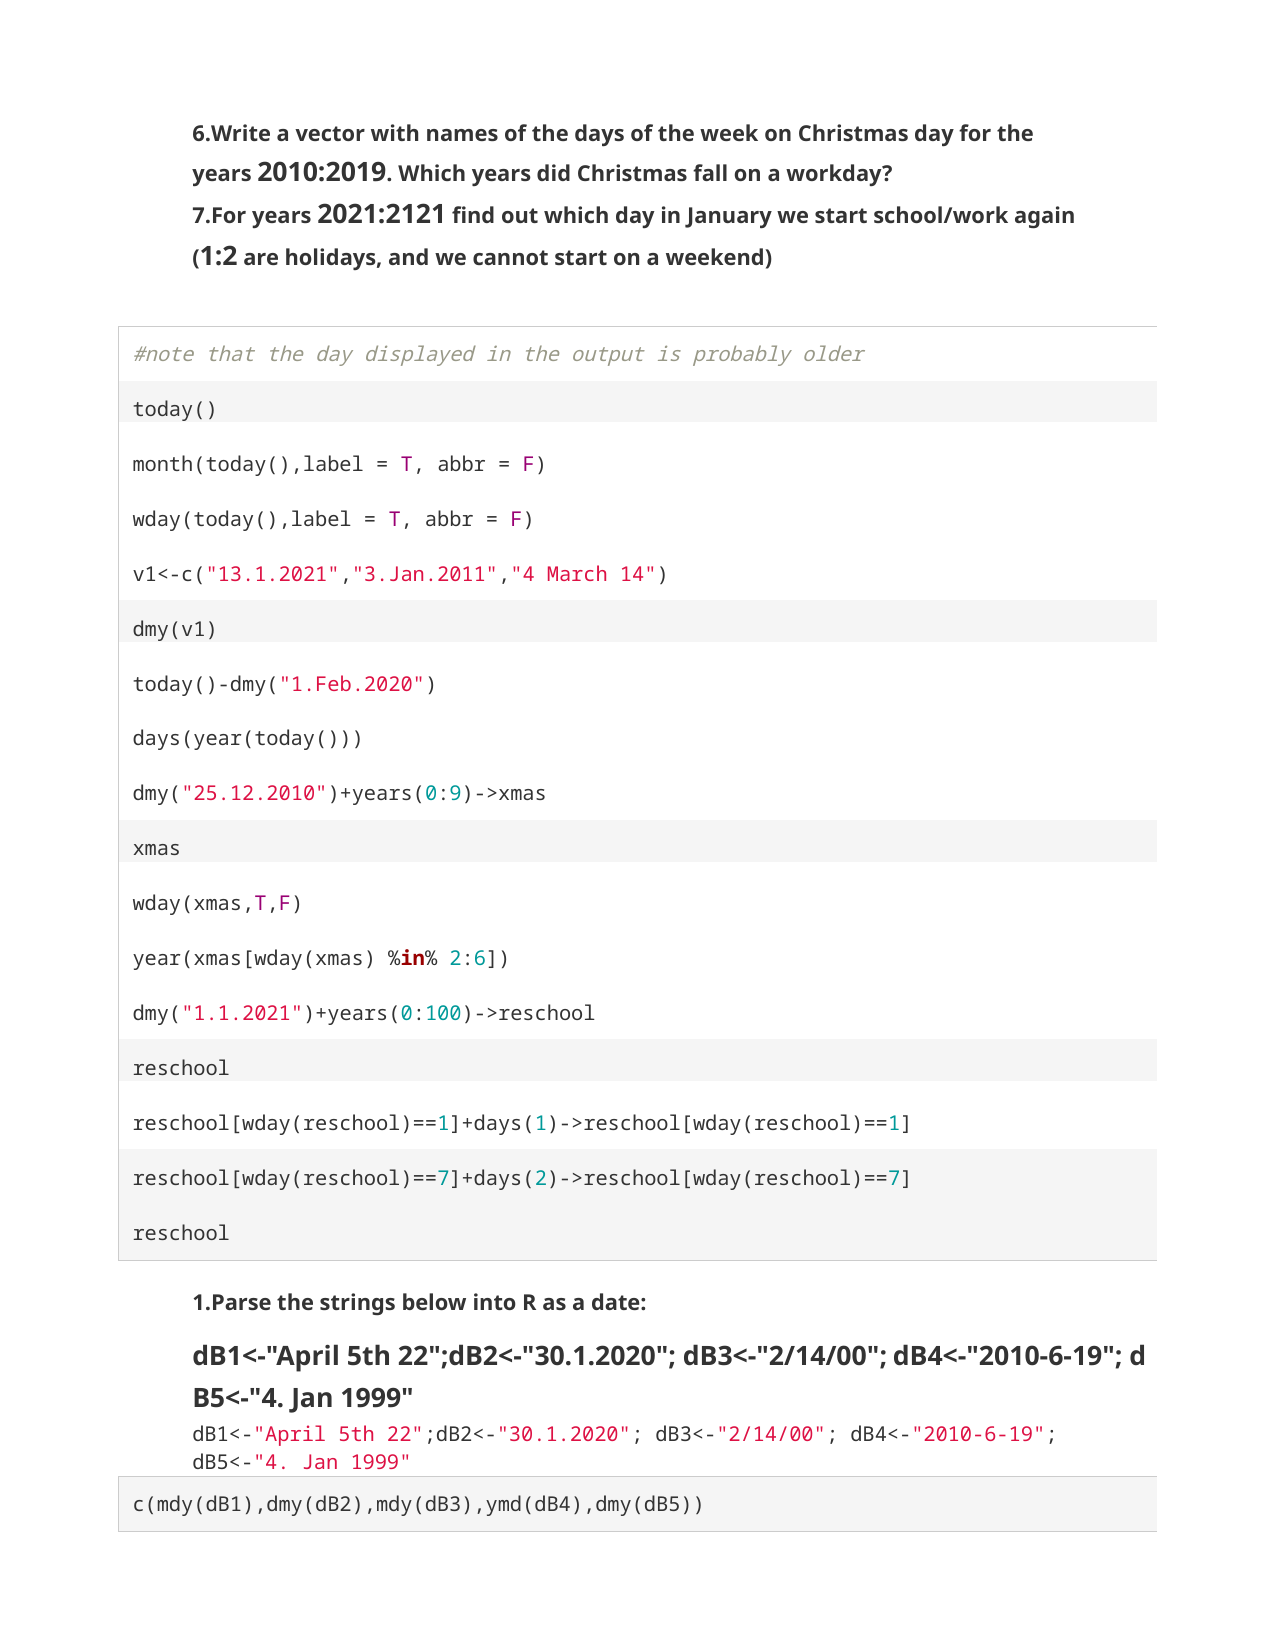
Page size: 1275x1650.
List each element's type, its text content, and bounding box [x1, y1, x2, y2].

text c(mdy(dB1),dmy(dB2),mdy(dB3),ymd(dB4),dmy(dB5)) [119, 1477, 1157, 1531]
text wday(today(),label = T, abbr = F) [119, 490, 1157, 532]
text today() [119, 381, 1157, 422]
text reschool [119, 1039, 1157, 1081]
list dB1<-"April 5th 22";dB2<-"30.1.2020"; dB3<-"2/14/00"; dB4<-"2010-6-19"; dB5<-"4. Jan 1999" [118, 1337, 1157, 1415]
text days(year(today())) [119, 710, 1157, 752]
text wday(xmas,T,F) [119, 874, 1157, 916]
text dmy(v1) [119, 600, 1157, 642]
text today()-dmy("1.Feb.2020") [119, 655, 1157, 697]
text #note that the day displayed in the output is probably older [119, 327, 1157, 367]
text v1<-c("13.1.2021","3.Jan.2011","4 March 14") [119, 545, 1157, 587]
list For years 2021:2121 find out which day in January we start school/work again (1:2 are holidays, and we cannot start on a weekend) [118, 195, 1157, 273]
list dB1<-"April 5th 22";dB2<-"30.1.2020"; dB3<-"2/14/00"; dB4<-"2010-6-19"; dB5<-"4. Jan 1999" [118, 1420, 1157, 1476]
text month(today(),label = T, abbr = F) [119, 435, 1157, 477]
list Parse the strings below into R as a date: [118, 1287, 1157, 1317]
text year(xmas[wday(xmas) %in% 2:6]) [119, 929, 1157, 971]
text dmy("25.12.2010")+years(0:9)->xmas [119, 765, 1157, 807]
text reschool[wday(reschool)==7]+days(2)->reschool[wday(reschool)==7] [119, 1149, 1157, 1191]
list Write a vector with names of the days of the week on Christmas day for the years 2010:2019. Which years did Christmas fall on a workday? [118, 118, 1157, 189]
text dmy("1.1.2021")+years(0:100)->reschool [119, 984, 1157, 1026]
text reschool [119, 1204, 1157, 1260]
text reschool[wday(reschool)==1]+days(1)->reschool[wday(reschool)==1] [119, 1094, 1157, 1136]
text xmas [119, 820, 1157, 862]
